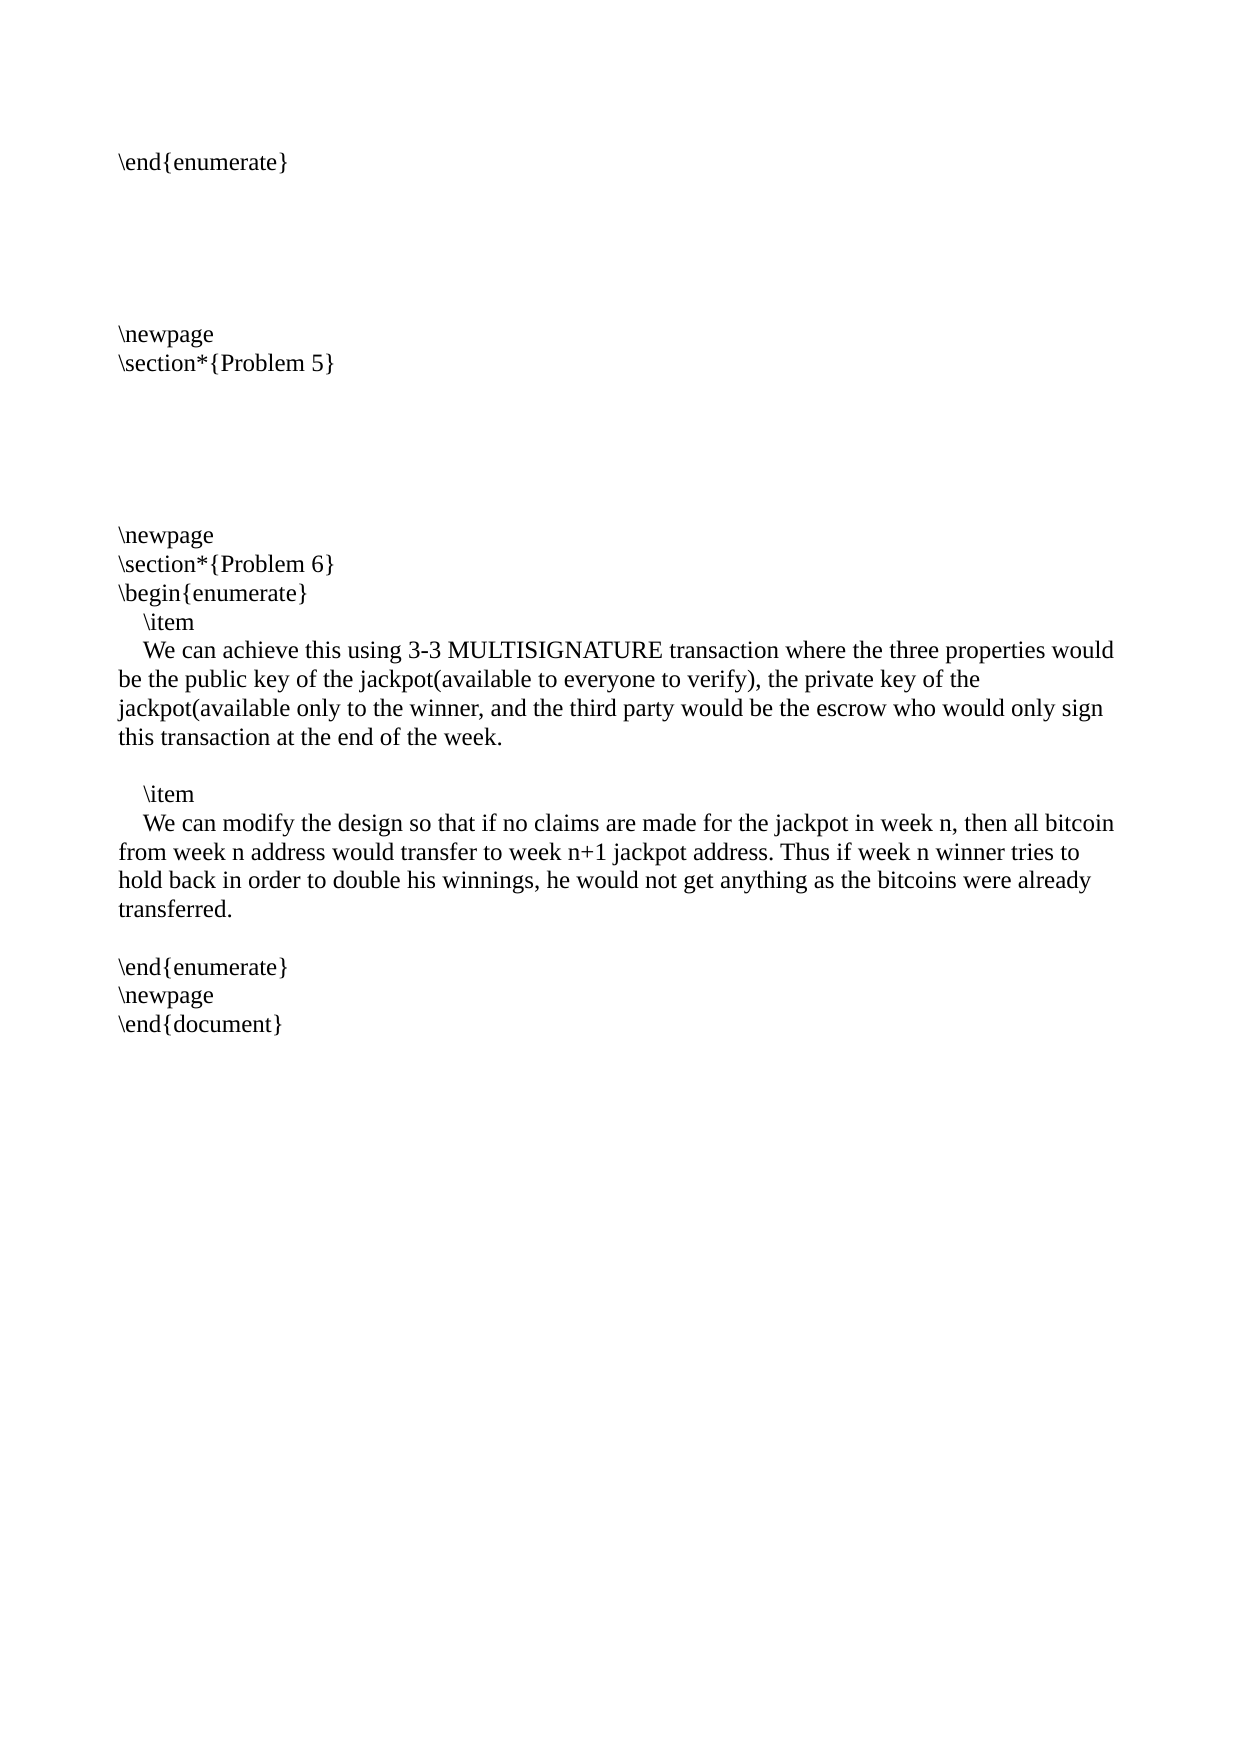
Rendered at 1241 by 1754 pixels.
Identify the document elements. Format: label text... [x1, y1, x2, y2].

text \item [118, 779, 1122, 808]
text \newpage [118, 319, 1122, 348]
text \end{document} [118, 1009, 1122, 1038]
text \end{enumerate} [118, 952, 1122, 981]
text We can achieve this using 3-3 MULTISIGNATURE transaction where the three properties would be the public key of the jackpot(available to everyone to verify), the private key of the jackpot(available only to the winner, and the third party would be the escrow who would only sign this transaction at the end of the week. [118, 636, 1122, 751]
text \end{enumerate} [118, 147, 1122, 176]
text \begin{enumerate} [118, 578, 1122, 607]
text \newpage [118, 981, 1122, 1009]
text \newpage [118, 521, 1122, 549]
text We can modify the design so that if no claims are made for the jackpot in week n, then all bitcoin from week n address would transfer to week n+1 jackpot address. Thus if week n winner tries to hold back in order to double his winnings, he would not get anything as the bitcoins were already transferred. [118, 808, 1122, 923]
text \section*{Problem 5} [118, 348, 1122, 377]
text \section*{Problem 6} [118, 549, 1122, 578]
text \item [118, 607, 1122, 636]
